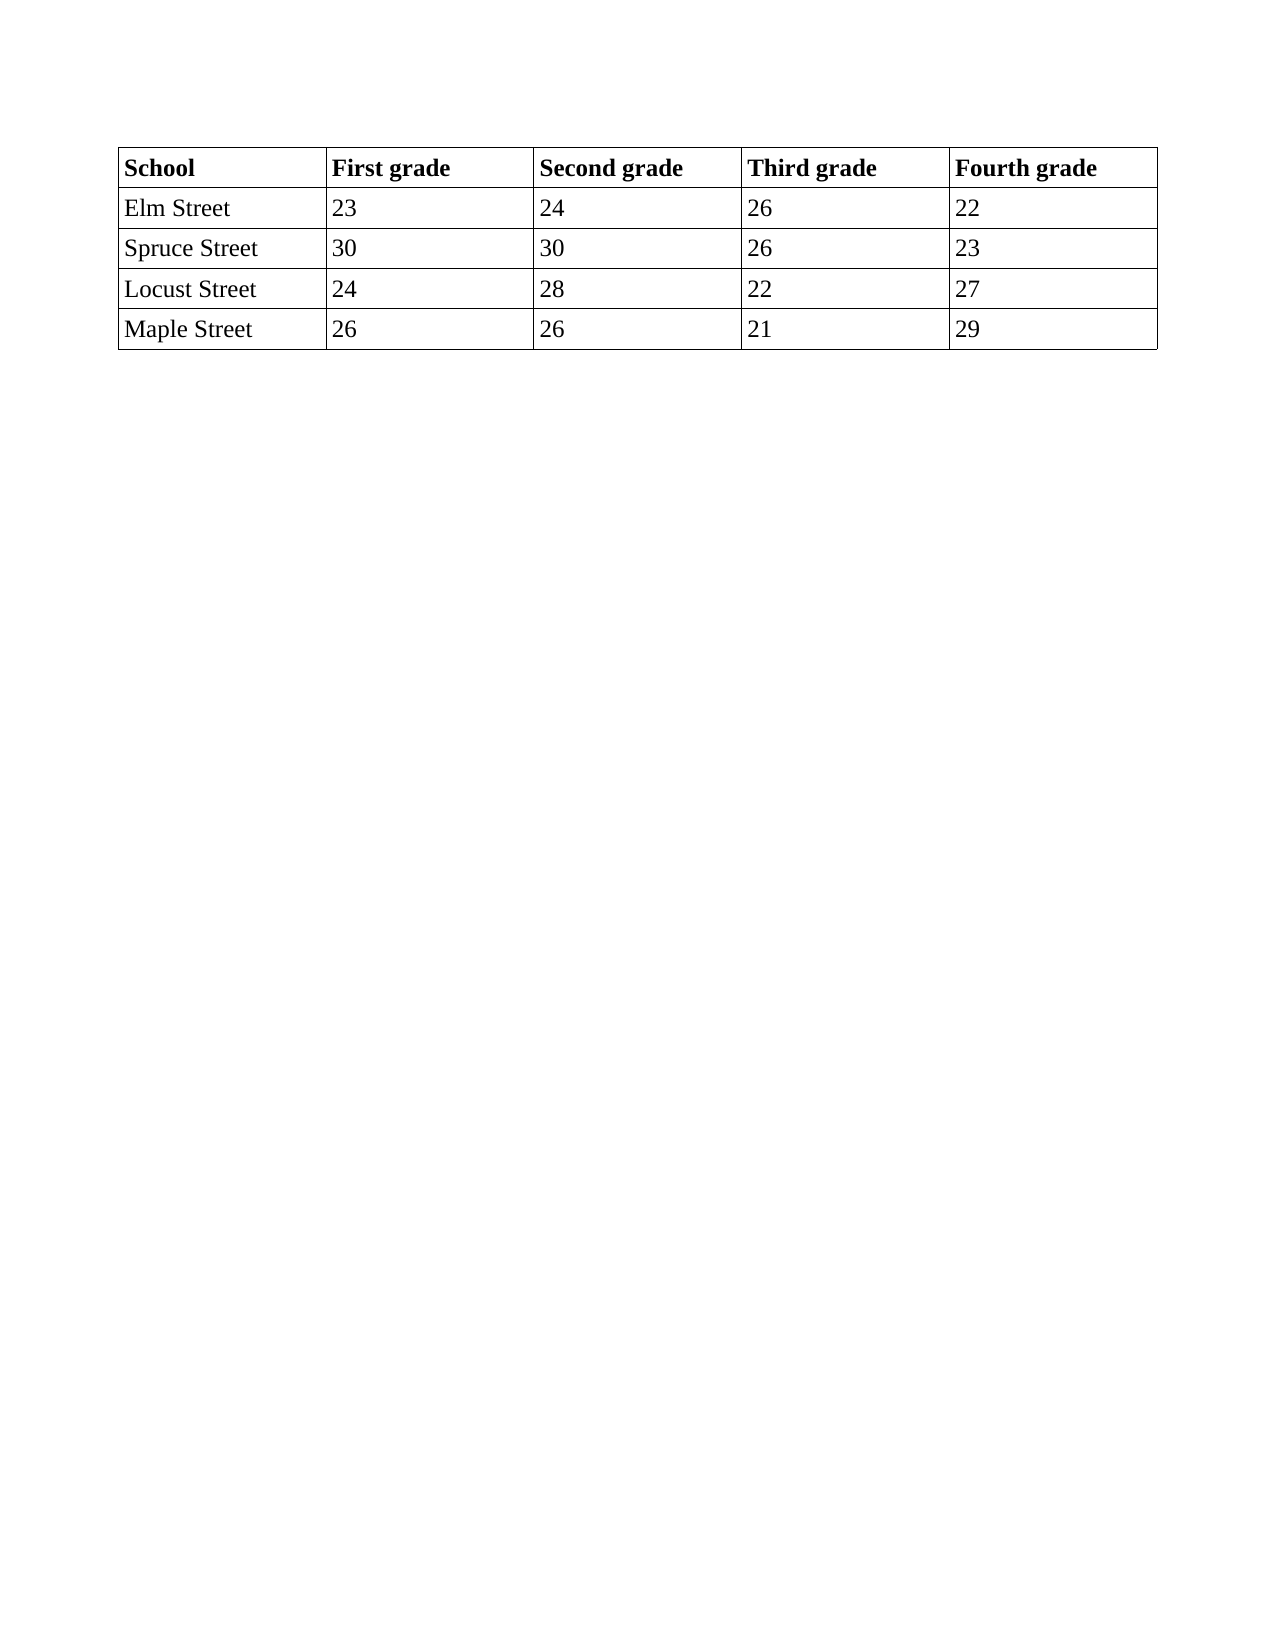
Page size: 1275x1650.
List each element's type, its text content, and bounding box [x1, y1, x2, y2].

table_header First grade [327, 148, 533, 187]
table_cell 23 [327, 188, 533, 227]
table_cell 29 [950, 309, 1157, 348]
table_cell Elm Street [119, 188, 326, 227]
table_cell Maple Street [119, 309, 326, 348]
table_cell Locust Street [119, 269, 326, 308]
table_cell 28 [534, 269, 741, 308]
table_cell 21 [742, 309, 949, 348]
table_cell 26 [742, 188, 949, 227]
table_header School [119, 148, 326, 187]
table_cell 27 [950, 269, 1157, 308]
table_cell 22 [950, 188, 1157, 227]
table_cell 26 [534, 309, 741, 348]
table_cell 26 [327, 309, 533, 348]
table_cell 22 [742, 269, 949, 308]
table_header Third grade [742, 148, 949, 187]
table_cell 30 [534, 229, 741, 268]
table_cell 30 [327, 229, 533, 268]
table_cell 24 [534, 188, 741, 227]
table_cell Spruce Street [119, 229, 326, 268]
table_header Second grade [534, 148, 741, 187]
table_cell 24 [327, 269, 533, 308]
table_cell 23 [950, 229, 1157, 268]
table_cell 26 [742, 229, 949, 268]
table_header Fourth grade [950, 148, 1157, 187]
